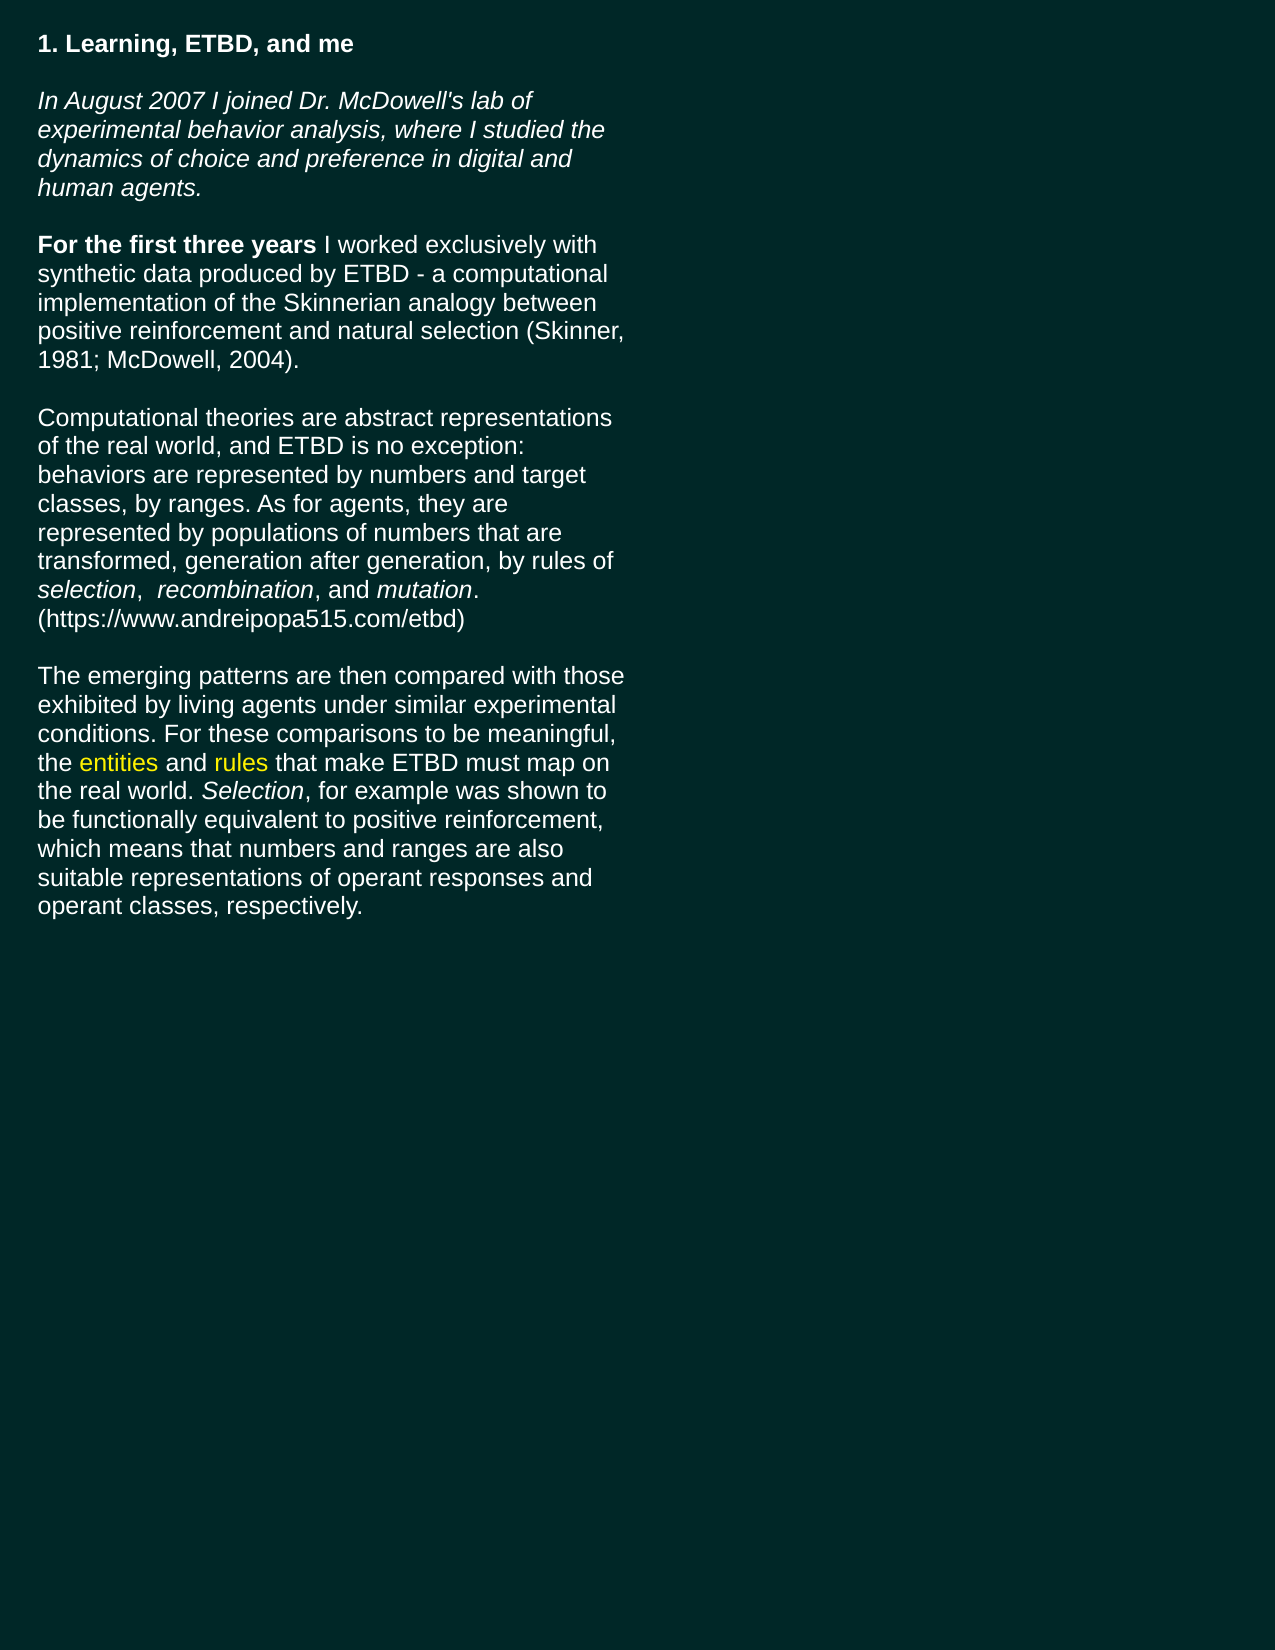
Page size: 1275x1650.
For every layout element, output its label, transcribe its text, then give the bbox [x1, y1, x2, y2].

text The emerging patterns are then compared with those exhibited by living agents under similar experimental conditions. For these comparisons to be meaningful, the entities and rules that make ETBD must map on the real world. Selection, for example was shown to be functionally equivalent to positive reinforcement, which means that numbers and ranges are also suitable representations of operant responses and operant classes, respectively. [37, 661, 637, 920]
text Computational theories are abstract representations of the real world, and ETBD is no exception: behaviors are represented by numbers and target classes, by ranges. As for agents, they are represented by populations of numbers that are transformed, generation after generation, by rules of selection, recombination, and mutation. (https://www.andreipopa515.com/etbd) [37, 402, 637, 632]
text In August 2007 I joined Dr. McDowell's lab of experimental behavior analysis, where I studied the dynamics of choice and preference in digital and human agents. [37, 86, 637, 201]
text For the first three years I worked exclusively with synthetic data produced by ETBD - a computational implementation of the Skinnerian analogy between positive reinforcement and natural selection (Skinner, 1981; McDowell, 2004). [37, 230, 637, 374]
text 1. Learning, ETBD, and me [37, 29, 637, 57]
